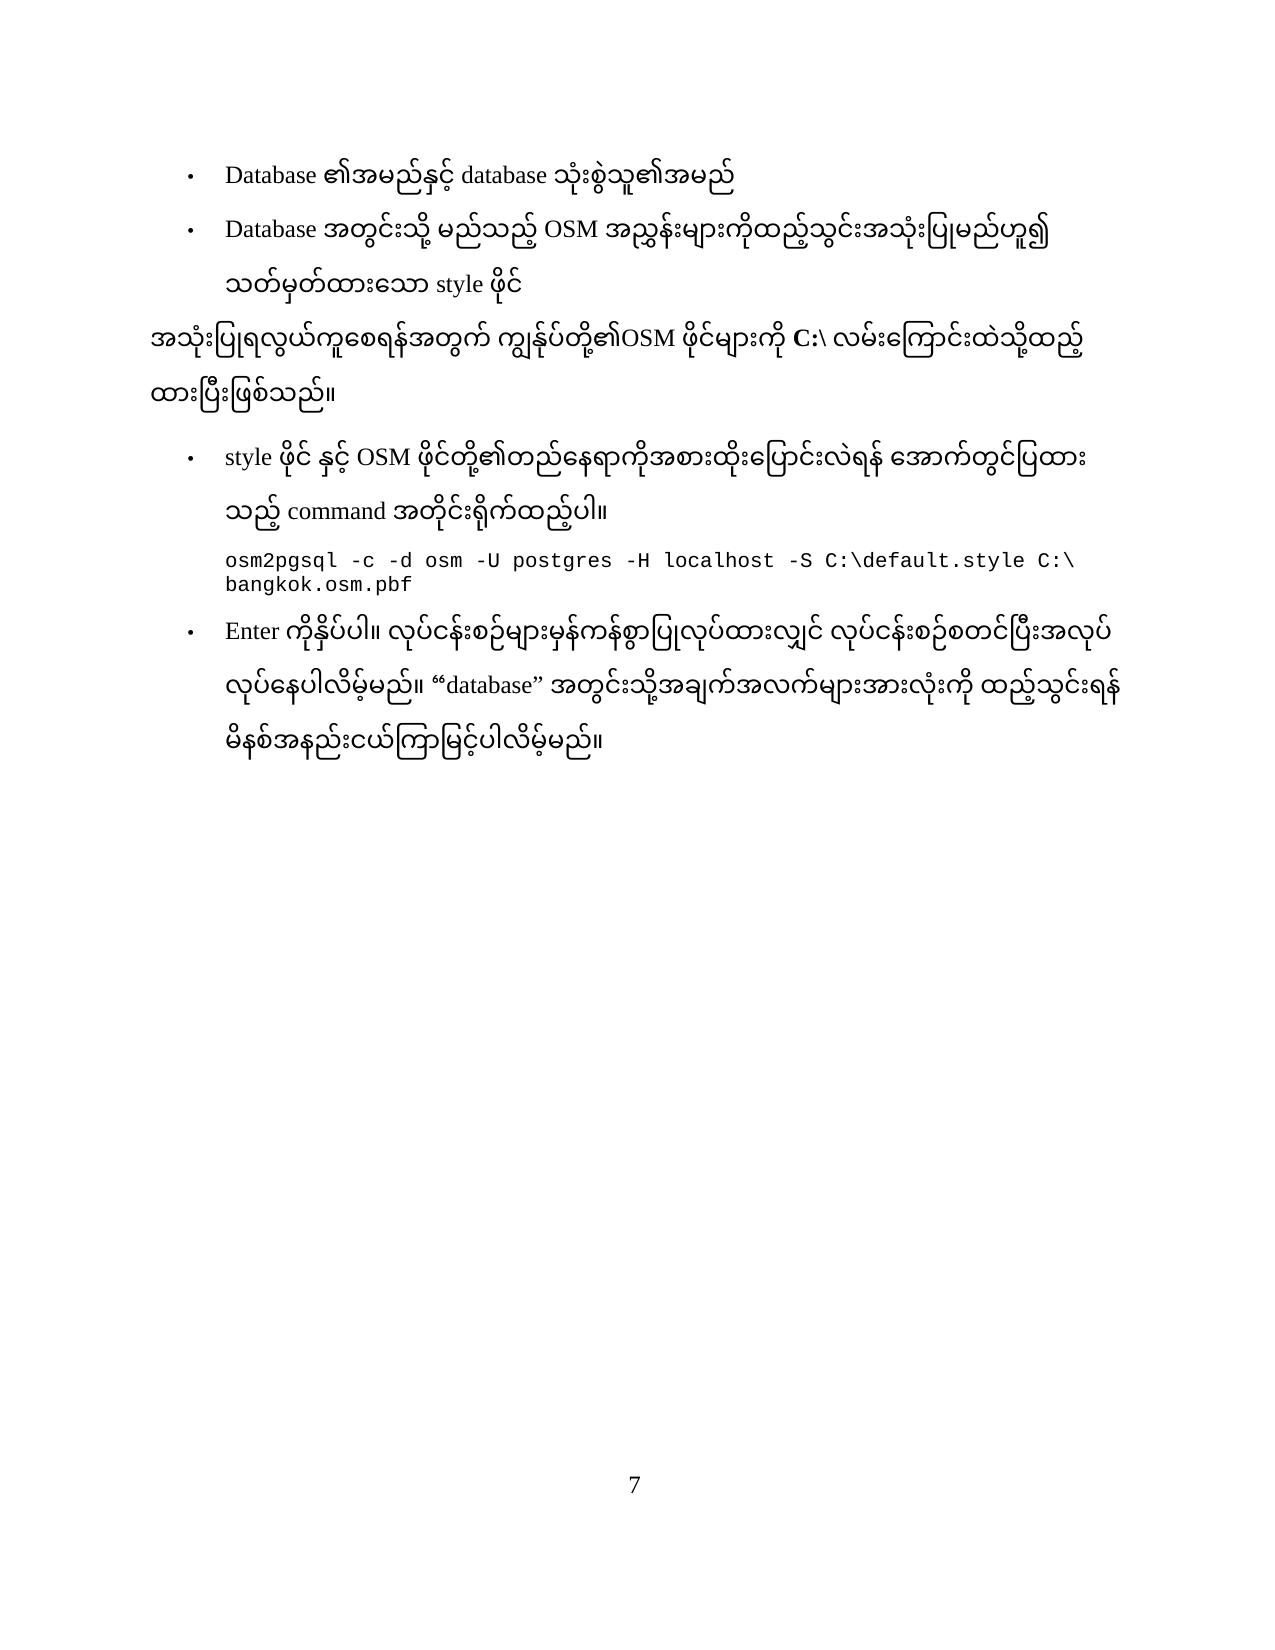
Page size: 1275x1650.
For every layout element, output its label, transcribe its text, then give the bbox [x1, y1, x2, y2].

list style ဖိုင် နှင့် OSM ဖိုင်တို့၏တည်နေရာကိုအစားထိုးပြောင်းလဲရန် အောက်တွင်ပြထားသည့် command အတိုင်းရိုက်ထည့်ပါ။ [187, 432, 1125, 541]
list Database အတွင်းသို့ မည်သည့် OSM အညွှန်းများကိုထည့်သွင်းအသုံးပြုမည်ဟူ၍ သတ်မှတ်ထားသော style ဖိုင် [187, 204, 1125, 314]
list Enter ကိုနှိပ်ပါ။ လုပ်ငန်းစဉ်များမှန်ကန်စွာပြုလုပ်ထားလျှင် လုပ်ငန်းစဉ်စတင်ပြီးအလုပ်လုပ်နေပါလိမ့်မည်။ “database” အတွင်းသို့အချက်အလက်များအားလုံးကို ထည့်သွင်းရန် မိနစ်အနည်းငယ်ကြာမြင့်ပါလိမ့်မည်။ [187, 606, 1125, 770]
text အသုံးပြုရလွယ်ကူစေရန်အတွက် ကျွန်ုပ်တို့၏OSM ဖိုင်များကို C:\ လမ်းကြောင်းထဲသို့ထည့်ထားပြီးဖြစ်သည်။ [150, 314, 1125, 423]
list osm2pgsql -c -d osm -U postgres -H localhost -S C:\default.style C:\bangkok.osm.pbf [187, 550, 1125, 597]
list Database ၏အမည်နှင့် database သုံးစွဲသူ၏အမည် [187, 150, 1125, 204]
